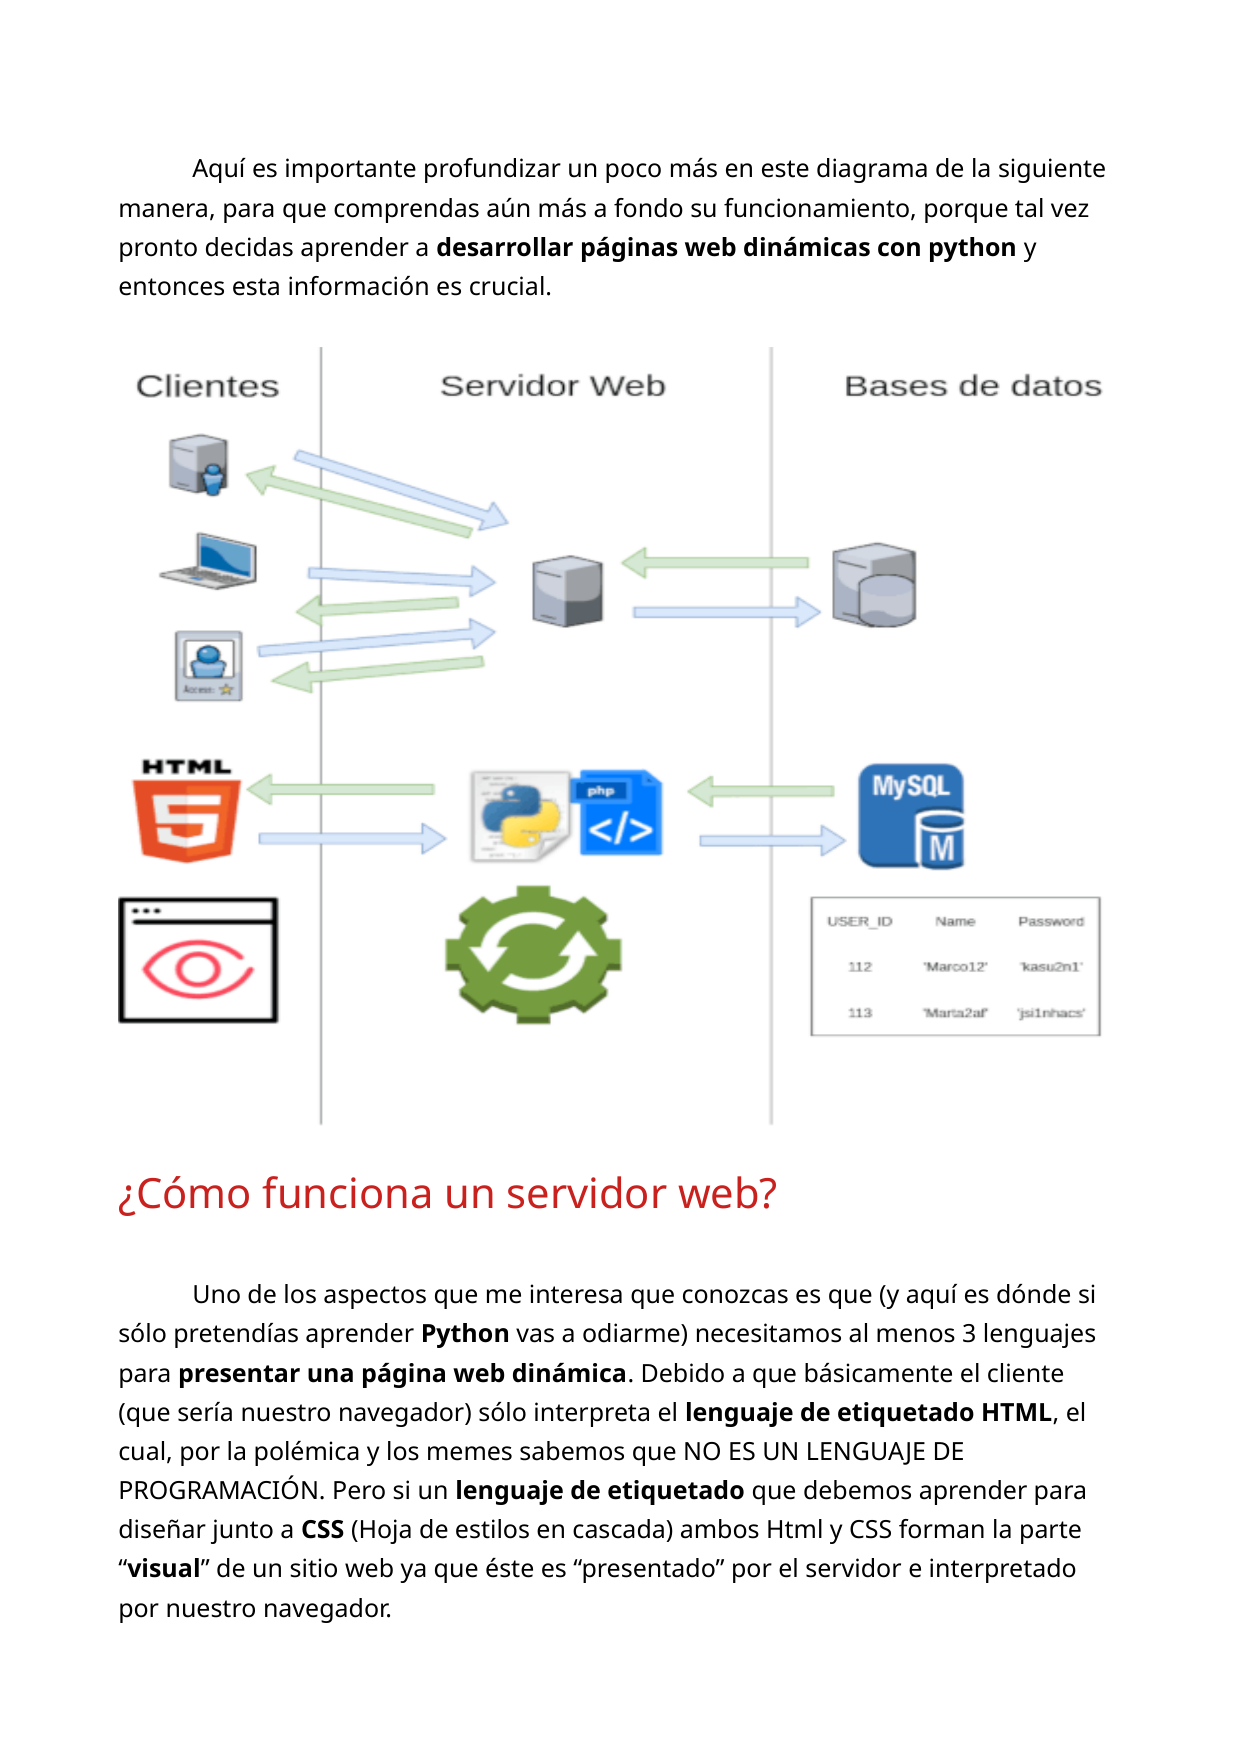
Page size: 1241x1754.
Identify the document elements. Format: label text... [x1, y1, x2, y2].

text Aquí es importante profundizar un poco más en este diagrama de la siguiente manera, para que comprendas aún más a fondo su funcionamiento, porque tal vez pronto decidas aprender a desarrollar páginas web dinámicas con python y entonces esta información es crucial. [118, 151, 1122, 303]
text Uno de los aspectos que me interesa que conozcas es que (y aquí es dónde si sólo pretendías aprender Python vas a odiarme) necesitamos al menos 3 lenguajes para presentar una página web dinámica. Debido a que básicamente el cliente (que sería nuestro navegador) sólo interpreta el lenguaje de etiquetado HTML, el cual, por la polémica y los memes sabemos que NO ES UN LENGUAJE DE PROGRAMACIÓN. Pero si un lenguaje de etiquetado que debemos aprender para diseñar junto a CSS (Hoja de estilos en cascada) ambos Html y CSS forman la parte “visual” de un sitio web ya que éste es “presentado” por el servidor e interpretado por nuestro navegador. [118, 1277, 1122, 1624]
picture [118, 347, 1135, 1127]
subtitle ¿Cómo funciona un servidor web? [118, 1164, 1122, 1221]
